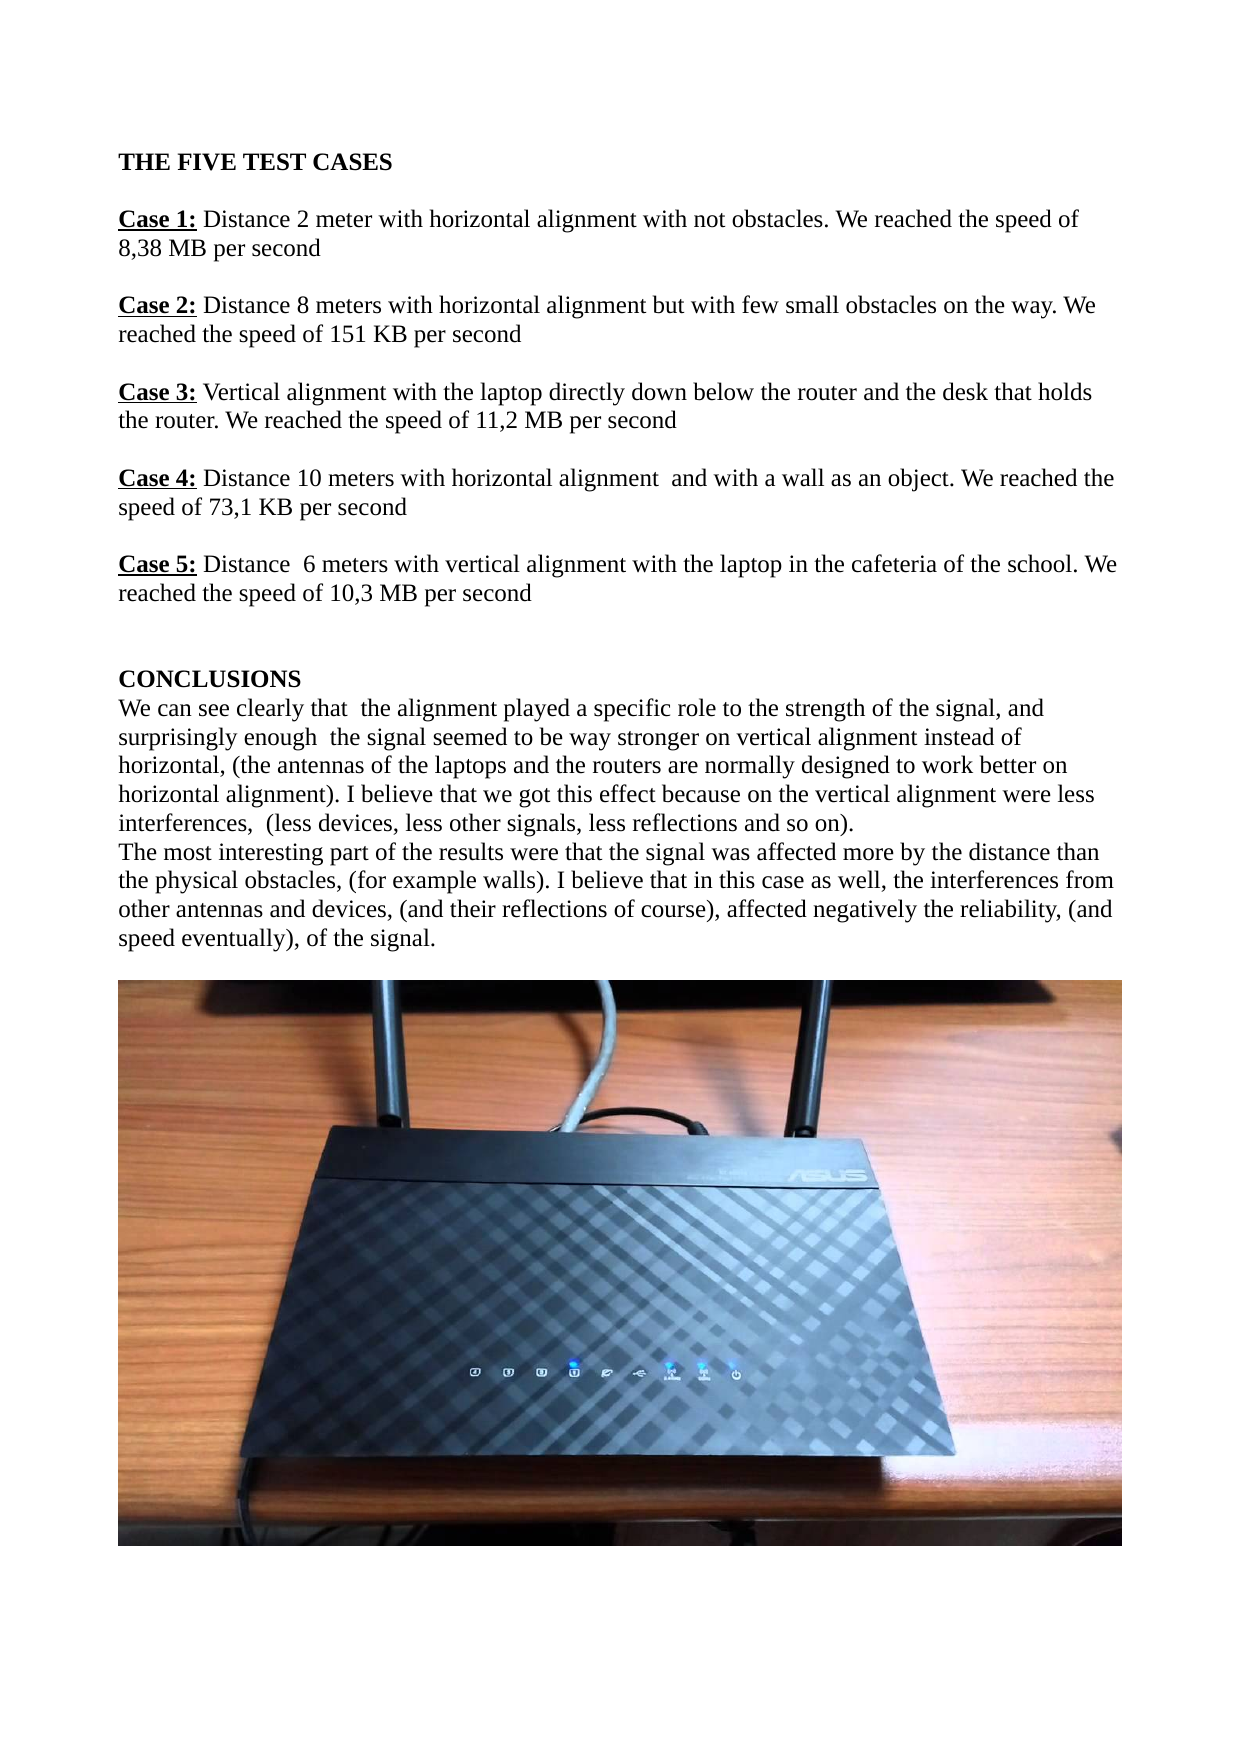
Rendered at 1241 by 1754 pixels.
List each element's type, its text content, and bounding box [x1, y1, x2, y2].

text Case 4: Distance 10 meters with horizontal alignment and with a wall as an object. We reached the speed of 73,1 KB per second [118, 463, 1122, 521]
text Case 5: Distance 6 meters with vertical alignment with the laptop in the cafeteria of the school. We reached the speed of 10,3 MB per second [118, 549, 1122, 607]
text CONCLUSIONS [118, 664, 1122, 693]
text THE FIVE TEST CASES [118, 147, 1122, 176]
text Case 1: Distance 2 meter with horizontal alignment with not obstacles. We reached the speed of 8,38 MB per second [118, 204, 1122, 262]
picture [118, 980, 1122, 1546]
text Case 3: Vertical alignment with the laptop directly down below the router and the desk that holds the router. We reached the speed of 11,2 MB per second [118, 377, 1122, 434]
text We can see clearly that the alignment played a specific role to the strength of the signal, and surprisingly enough the signal seemed to be way stronger on vertical alignment instead of horizontal, (the antennas of the laptops and the routers are normally designed to work better on horizontal alignment). I believe that we got this effect because on the vertical alignment were less interferences, (less devices, less other signals, less reflections and so on). [118, 693, 1122, 837]
text The most interesting part of the results were that the signal was affected more by the distance than the physical obstacles, (for example walls). I believe that in this case as well, the interferences from other antennas and devices, (and their reflections of course), affected negatively the reliability, (and speed eventually), of the signal. [118, 837, 1122, 952]
text Case 2: Distance 8 meters with horizontal alignment but with few small obstacles on the way. We reached the speed of 151 KB per second [118, 291, 1122, 348]
